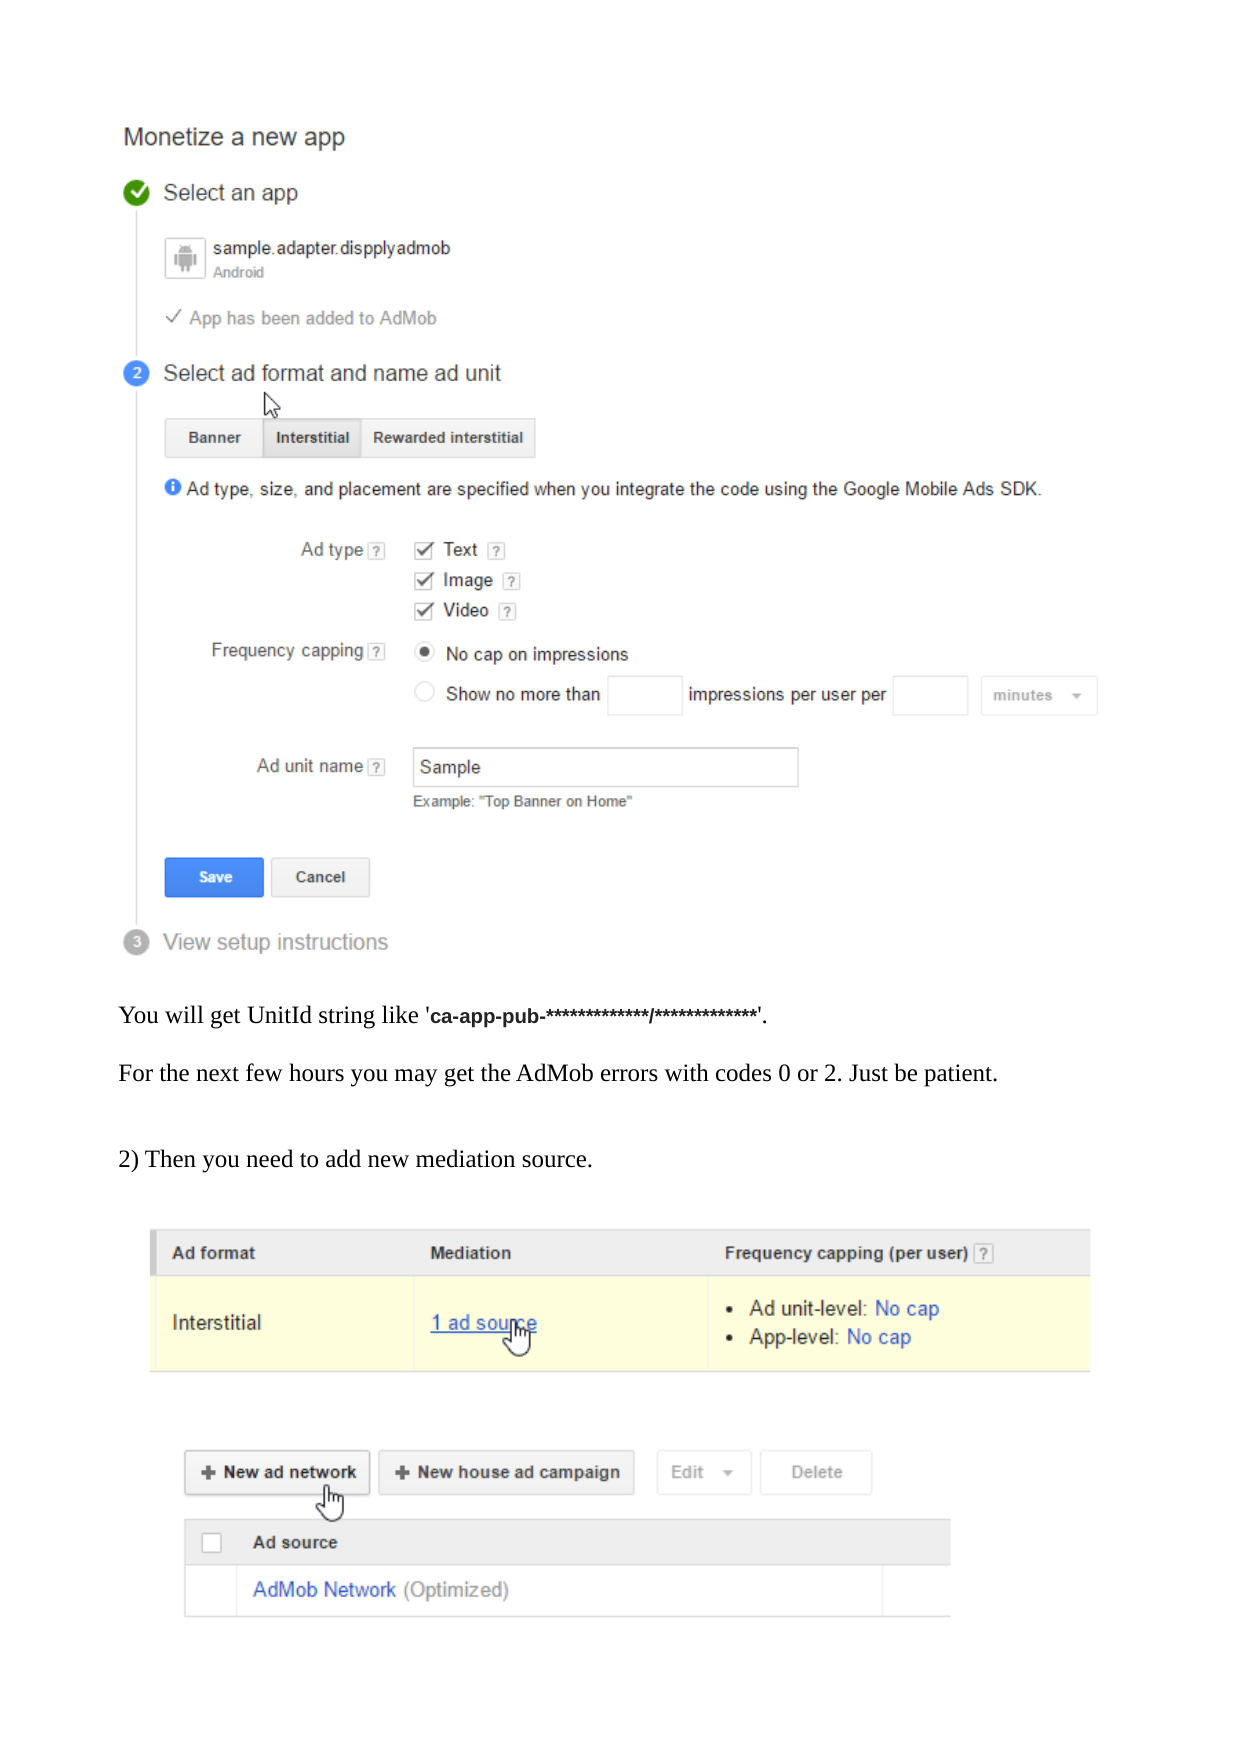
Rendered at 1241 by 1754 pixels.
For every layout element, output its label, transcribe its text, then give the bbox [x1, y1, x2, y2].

text For the next few hours you may get the AdMob errors with codes 0 or 2. Just be patient. [118, 1058, 1122, 1087]
text 2) Then you need to add new mediation source. [118, 1144, 1122, 1173]
text You will get UnitId string like 'ca-app-pub-*************/*************'. [118, 1001, 1122, 1029]
picture [161, 1433, 951, 1669]
picture [118, 118, 1123, 972]
picture [149, 1201, 1091, 1423]
